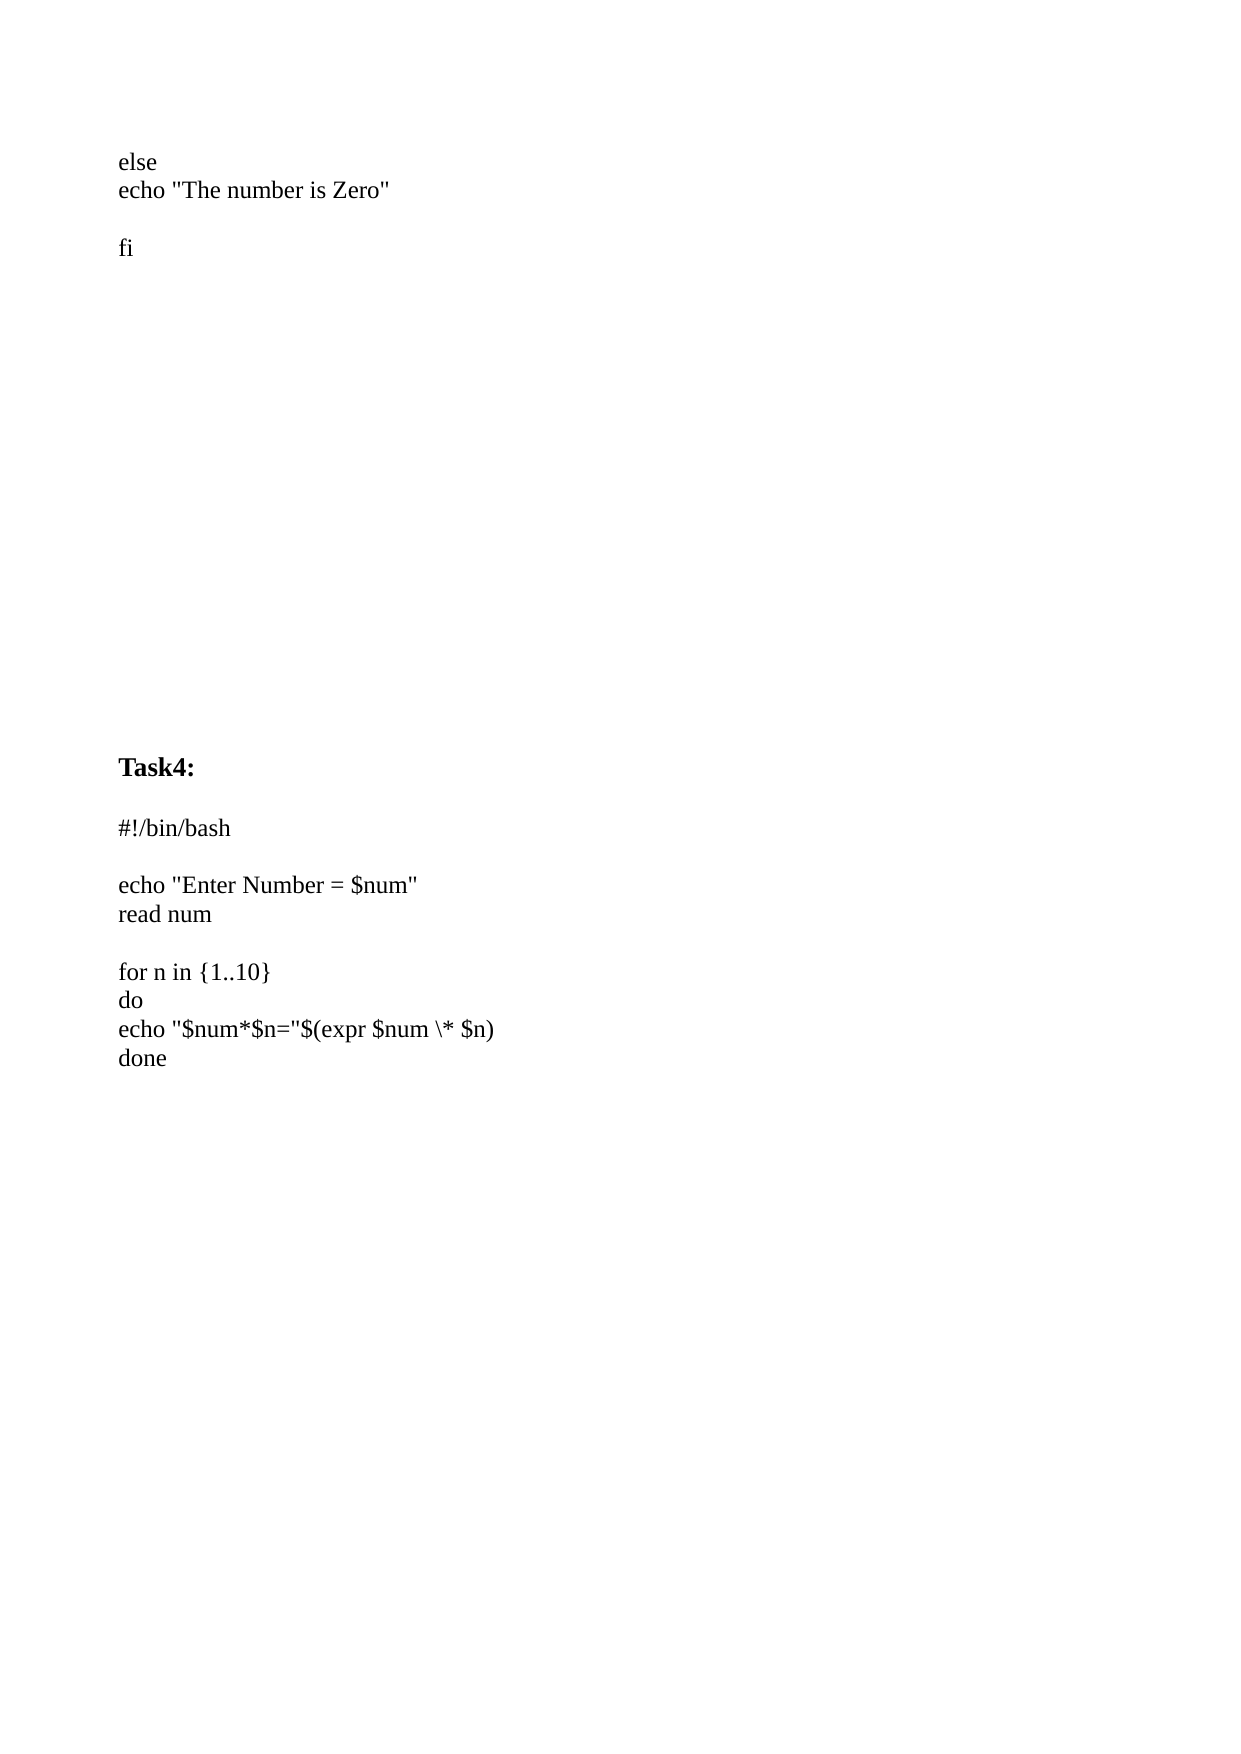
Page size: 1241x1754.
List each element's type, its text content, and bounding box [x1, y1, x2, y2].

text echo "The number is Zero" [118, 176, 1122, 204]
text do [118, 985, 1122, 1014]
text echo "$num*$n="$(expr $num \* $n) [118, 1014, 1122, 1043]
text done [118, 1043, 1122, 1072]
text #!/bin/bash [118, 813, 1122, 842]
text else [118, 147, 1122, 176]
text echo "Enter Number = $num" [118, 870, 1122, 899]
text read num [118, 899, 1122, 928]
text for n in {1..10} [118, 957, 1122, 985]
text fi [118, 233, 1122, 262]
text Task4: [118, 751, 1122, 782]
